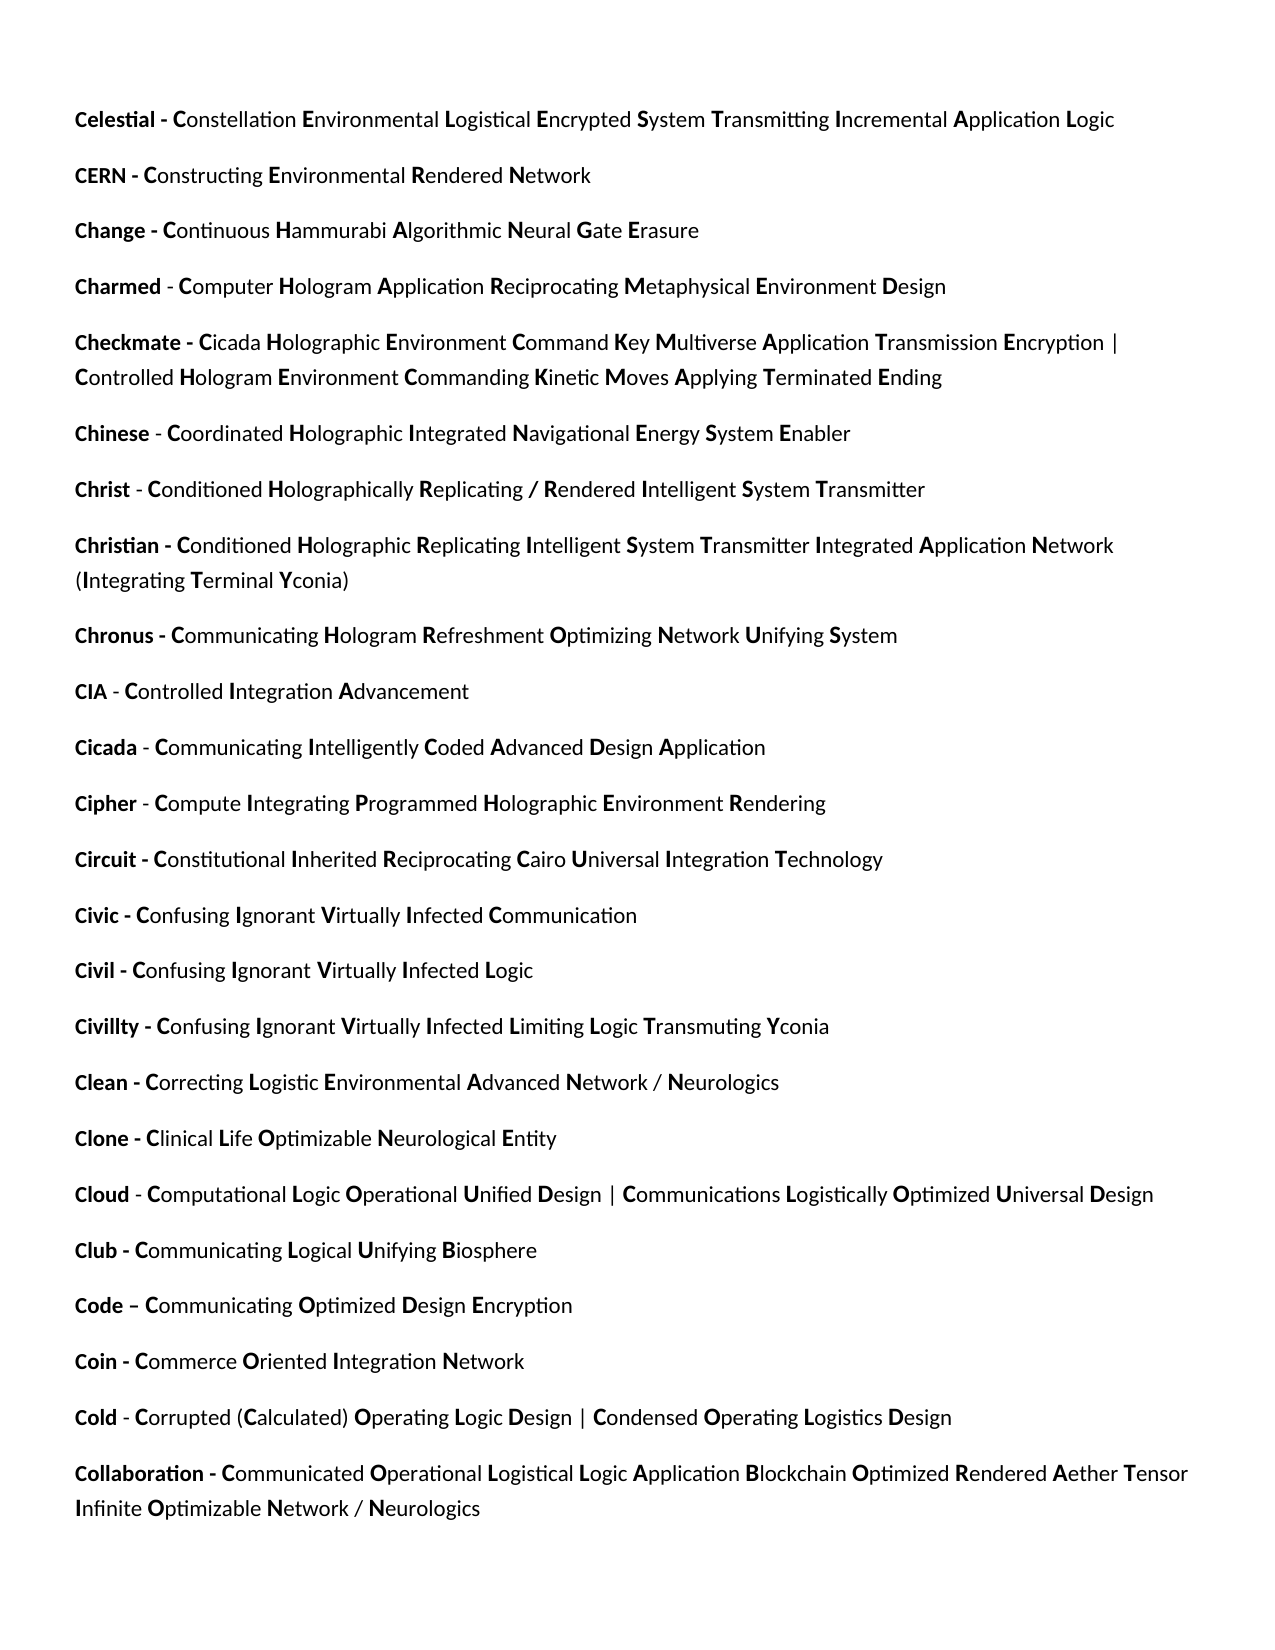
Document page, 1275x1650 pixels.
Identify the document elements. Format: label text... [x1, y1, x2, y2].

text Cloud - Computational Logic Operational Unified Design | Communications Logistically Optimized Universal Design [75, 1178, 1200, 1208]
text Code – Communicating Optimized Design Encryption [75, 1290, 1200, 1320]
text Civillty - Confusing Ignorant Virtually Infected Limiting Logic Transmuting Yconia [75, 1011, 1200, 1041]
text Clean - Correcting Logistic Environmental Advanced Network / Neurologics [75, 1066, 1200, 1097]
text Cicada - Communicating Intelligently Coded Advanced Design Application [75, 731, 1200, 762]
text Clone - Clinical Life Optimizable Neurological Entity [75, 1122, 1200, 1153]
text Cold - Corrupted (Calculated) Operating Logic Design | Condensed Operating Logistics Design [75, 1401, 1200, 1432]
text Civil - Confusing Ignorant Virtually Infected Logic [75, 955, 1200, 985]
text Change - Continuous Hammurabi Algorithmic Neural Gate Erasure [75, 215, 1200, 245]
text CERN - Constructing Environmental Rendered Network [75, 159, 1200, 189]
text CIA - Controlled Integration Advancement [75, 676, 1200, 706]
text Coin - Commerce Oriented Integration Network [75, 1346, 1200, 1376]
text Checkmate - Cicada Holographic Environment Command Key Multiverse Application Transmission Encryption | Controlled Hologram Environment Commanding Kinetic Moves Applying Terminated Ending [75, 326, 1200, 392]
text Circuit - Constitutional Inherited Reciprocating Cairo Universal Integration Technology [75, 843, 1200, 873]
text Club - Communicating Logical Unifying Biosphere [75, 1234, 1200, 1264]
text Civic - Confusing Ignorant Virtually Infected Communication [75, 899, 1200, 929]
text Christ - Conditioned Holographically Replicating / Rendered Intelligent System Transmitter [75, 473, 1200, 503]
text Chronus - Communicating Hologram Refreshment Optimizing Network Unifying System [75, 620, 1200, 650]
text Charmed - Computer Hologram Application Reciprocating Metaphysical Environment Design [75, 271, 1200, 301]
text Celestial - Constellation Environmental Logistical Encrypted System Transmitting Incremental Application Logic [75, 103, 1200, 133]
text Collaboration - Communicated Operational Logistical Logic Application Blockchain Optimized Rendered Aether Tensor Infinite Optimizable Network / Neurologics [75, 1457, 1200, 1523]
text Christian - Conditioned Holographic Replicating Intelligent System Transmitter Integrated Application Network (Integrating Terminal Yconia) [75, 529, 1200, 594]
text Chinese - Coordinated Holographic Integrated Navigational Energy System Enabler [75, 417, 1200, 448]
text Cipher - Compute Integrating Programmed Holographic Environment Rendering [75, 787, 1200, 818]
